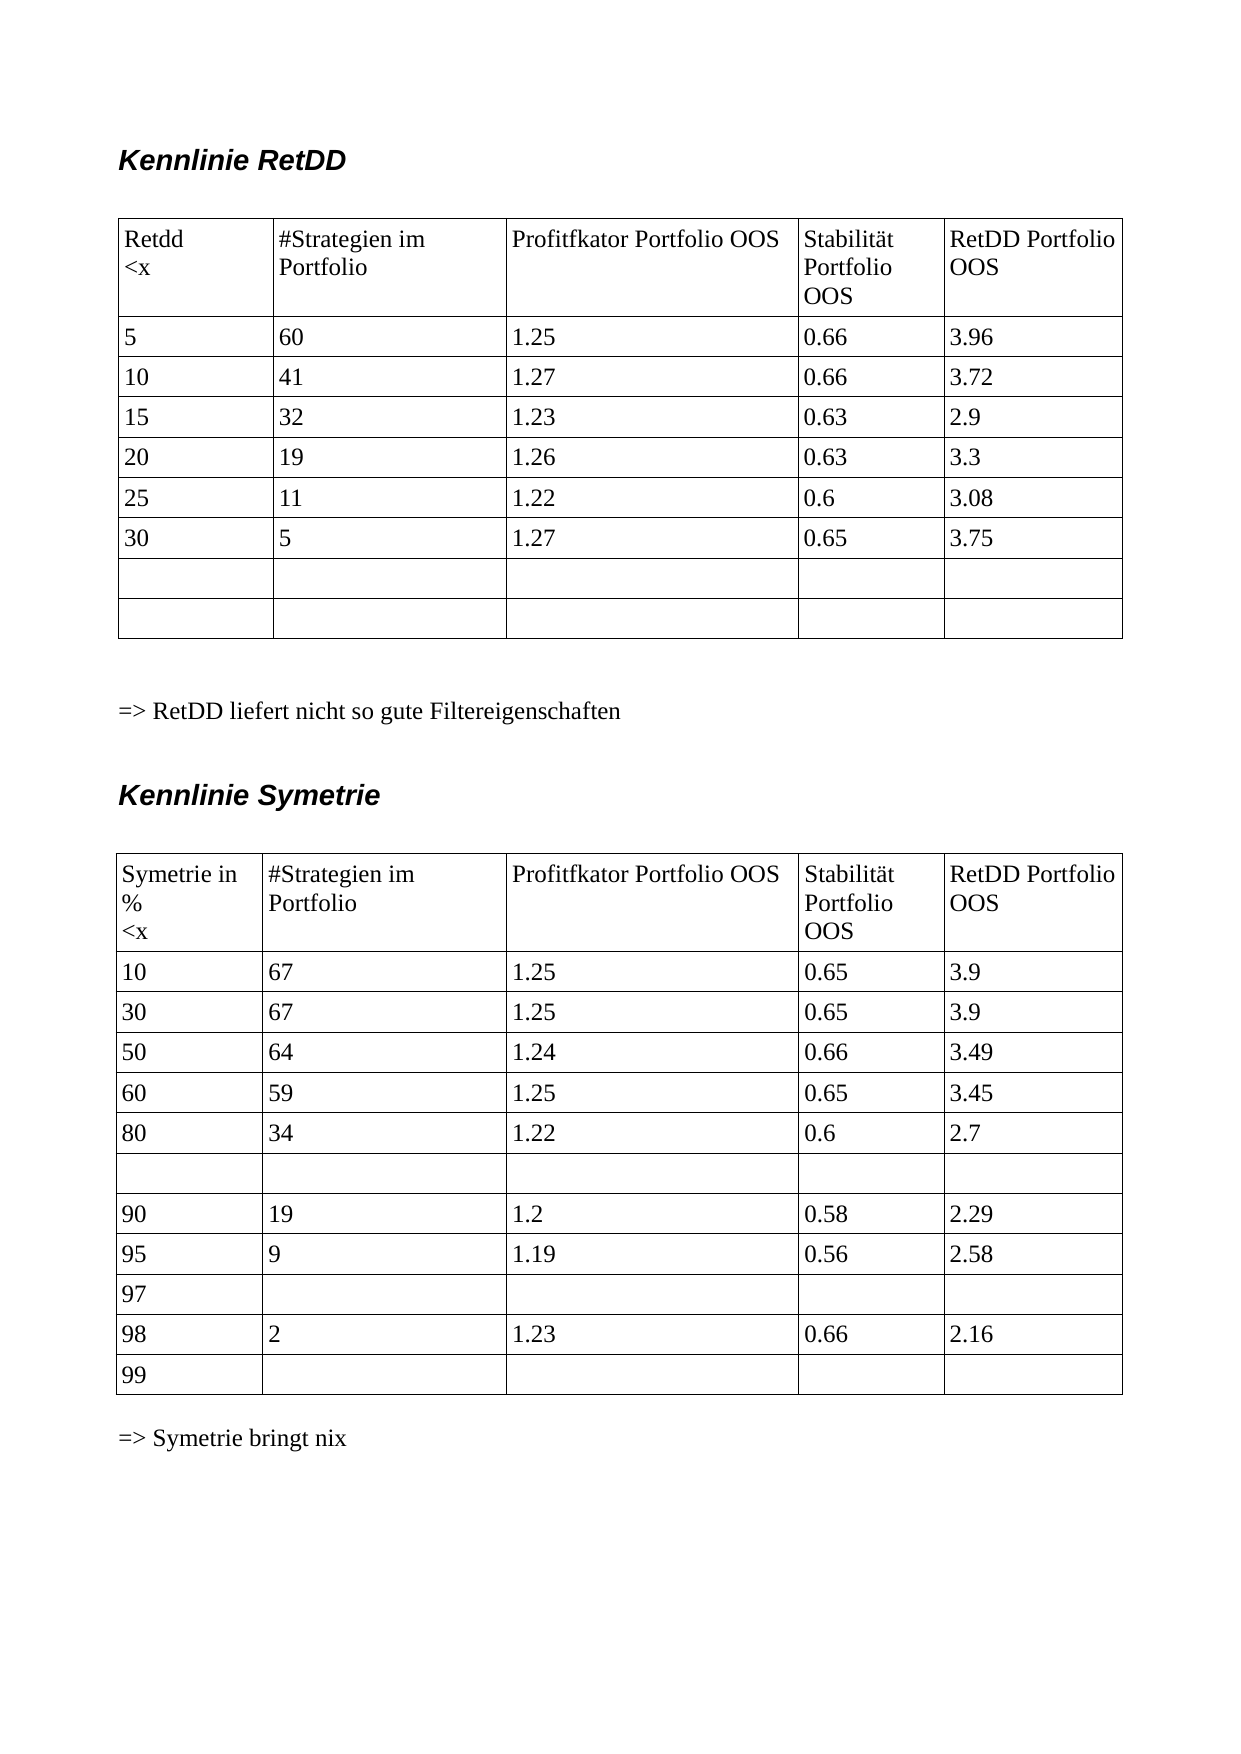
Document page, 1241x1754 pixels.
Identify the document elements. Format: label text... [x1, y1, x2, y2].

table_header #Strategien im Portfolio [263, 854, 506, 951]
table_cell [274, 559, 506, 598]
table_header #Strategien im Portfolio [274, 219, 506, 316]
table_cell [799, 1275, 944, 1314]
table_cell 10 [117, 952, 262, 991]
table_cell 15 [119, 397, 273, 437]
table_cell 5 [274, 518, 506, 558]
table_cell 1,2 [507, 1194, 798, 1233]
table_cell 60 [274, 317, 506, 356]
table_cell [799, 599, 944, 638]
table_cell [507, 599, 798, 638]
table_cell [945, 1275, 1122, 1314]
table_cell 19 [274, 438, 506, 477]
table_cell [119, 559, 273, 598]
table_cell 30 [117, 992, 262, 1032]
table_cell 11 [274, 478, 506, 517]
table_cell 60 [117, 1073, 262, 1112]
table_cell 98 [117, 1315, 262, 1354]
table_cell 1,25 [507, 952, 798, 991]
subtitle Kennlinie RetDD [118, 143, 1122, 177]
table_cell 0,6 [799, 1113, 944, 1152]
table_cell 1,19 [507, 1234, 798, 1273]
table_cell 2,7 [945, 1113, 1122, 1152]
table_cell 3,45 [945, 1073, 1122, 1112]
table_cell 0,56 [799, 1234, 944, 1273]
table_cell [117, 1154, 262, 1193]
text => Symetrie bringt nix [118, 1423, 1122, 1452]
table_header Retdd <x [119, 219, 273, 316]
table_cell 3,72 [945, 357, 1122, 396]
table_cell 99 [117, 1355, 262, 1394]
table_cell [945, 1154, 1122, 1193]
table_cell 0,65 [799, 1073, 944, 1112]
table_cell 41 [274, 357, 506, 396]
table_cell 20 [119, 438, 273, 477]
table_header RetDD Portfolio OOS [945, 854, 1122, 951]
table_cell 97 [117, 1275, 262, 1314]
table_cell 0,65 [799, 952, 944, 991]
table_cell 80 [117, 1113, 262, 1152]
table_cell 1,27 [507, 357, 798, 396]
table_cell [799, 1355, 944, 1394]
table_cell 0,66 [799, 1033, 944, 1072]
subtitle Kennlinie Symetrie [118, 778, 1122, 812]
table_cell 1,26 [507, 438, 798, 477]
table_cell 1,24 [507, 1033, 798, 1072]
text => RetDD liefert nicht so gute Filtereigenschaften [118, 696, 1122, 724]
table_cell [263, 1154, 506, 1193]
table_cell 34 [263, 1113, 506, 1152]
table_cell 3,9 [945, 992, 1122, 1032]
table_cell [799, 559, 944, 598]
table_cell [119, 599, 273, 638]
table_cell 1,25 [507, 992, 798, 1032]
table_cell 25 [119, 478, 273, 517]
table_cell 0,63 [799, 397, 944, 437]
table_cell 10 [119, 357, 273, 396]
table_cell 0,66 [799, 1315, 944, 1354]
table_cell [945, 559, 1122, 598]
table_cell 0,65 [799, 992, 944, 1032]
table_cell 1,27 [507, 518, 798, 558]
table_cell 0,6 [799, 478, 944, 517]
table_cell [274, 599, 506, 638]
table_cell 2,16 [945, 1315, 1122, 1354]
table_cell 0,58 [799, 1194, 944, 1233]
table_cell 59 [263, 1073, 506, 1112]
table_cell 3,96 [945, 317, 1122, 356]
table_header Profitfkator Portfolio OOS [507, 854, 798, 951]
table_header Profitfkator Portfolio OOS [507, 219, 798, 316]
table_cell 1,23 [507, 1315, 798, 1354]
table_cell 3,08 [945, 478, 1122, 517]
table_header RetDD Portfolio OOS [945, 219, 1122, 316]
table_cell [945, 1355, 1122, 1394]
table_cell 1,25 [507, 1073, 798, 1112]
table_cell 32 [274, 397, 506, 437]
table_cell 2,58 [945, 1234, 1122, 1273]
table_cell 95 [117, 1234, 262, 1273]
table_cell 3,75 [945, 518, 1122, 558]
table_header Stabilität Portfolio OOS [799, 219, 944, 316]
table_cell 3,3 [945, 438, 1122, 477]
table_cell 1,25 [507, 317, 798, 356]
table_cell 1,22 [507, 1113, 798, 1152]
table_header Symetrie in % <x [117, 854, 262, 951]
table_cell 1,23 [507, 397, 798, 437]
table_cell 50 [117, 1033, 262, 1072]
table_cell 3,9 [945, 952, 1122, 991]
table_cell 64 [263, 1033, 506, 1072]
table_cell 2 [263, 1315, 506, 1354]
table_cell 30 [119, 518, 273, 558]
table_cell 0,66 [799, 357, 944, 396]
table_cell 0,65 [799, 518, 944, 558]
table_cell [263, 1355, 506, 1394]
table_cell 0,66 [799, 317, 944, 356]
table_cell 90 [117, 1194, 262, 1233]
table_cell [945, 599, 1122, 638]
table_cell 19 [263, 1194, 506, 1233]
table_cell [507, 1275, 798, 1314]
table_header Stabilität Portfolio OOS [799, 854, 944, 951]
table_cell [263, 1275, 506, 1314]
table_cell 5 [119, 317, 273, 356]
table_cell 2,29 [945, 1194, 1122, 1233]
table_cell 1,22 [507, 478, 798, 517]
table_cell [507, 1154, 798, 1193]
table_cell 9 [263, 1234, 506, 1273]
table_cell [799, 1154, 944, 1193]
table_cell 3,49 [945, 1033, 1122, 1072]
table_cell 67 [263, 952, 506, 991]
table_cell [507, 559, 798, 598]
table_cell [507, 1355, 798, 1394]
table_cell 0,63 [799, 438, 944, 477]
table_cell 2,9 [945, 397, 1122, 437]
table_cell 67 [263, 992, 506, 1032]
